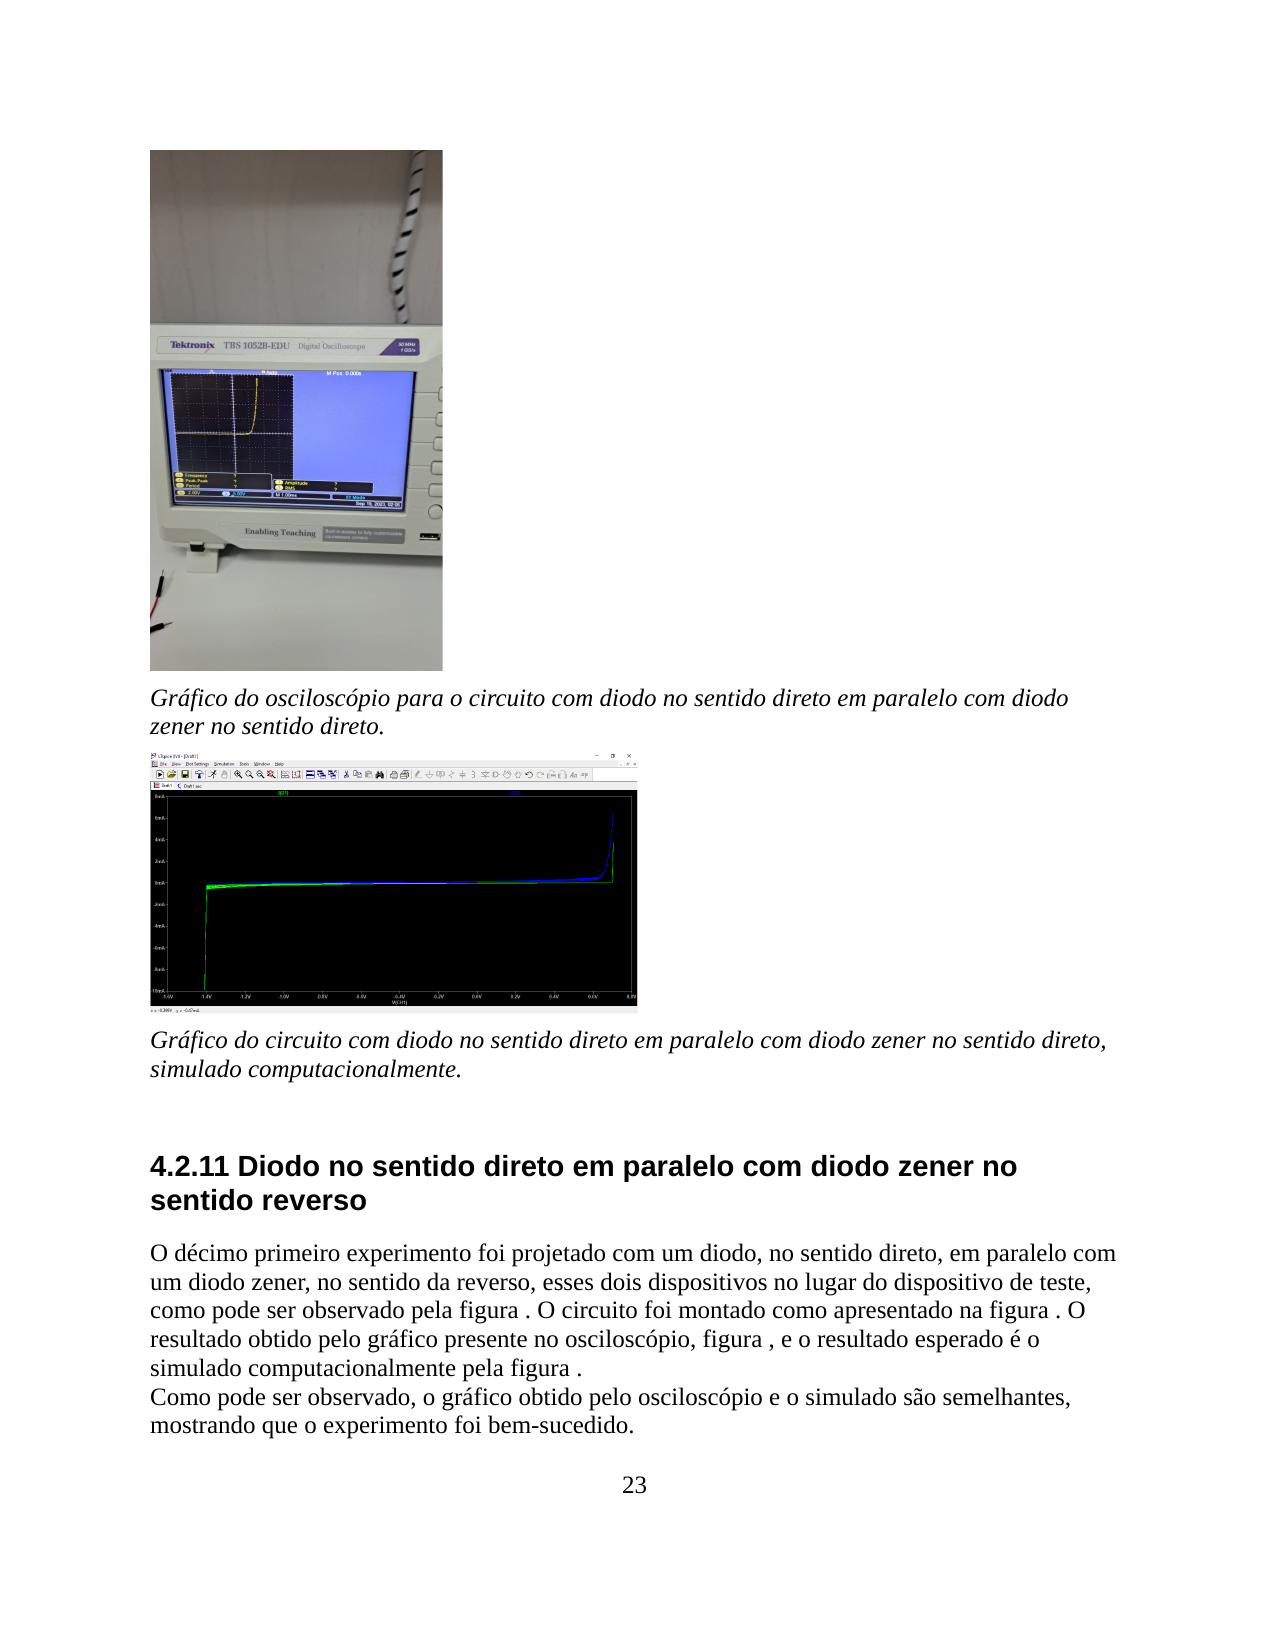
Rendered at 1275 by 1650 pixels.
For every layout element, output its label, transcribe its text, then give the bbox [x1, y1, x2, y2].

picture [150, 752, 638, 1014]
text Gráfico do circuito com diodo no sentido direto em paralelo com diodo zener no sentido direto, simulado computacionalmente. [150, 1026, 1125, 1083]
text Gráfico do osciloscópio para o circuito com diodo no sentido direto em paralelo com diodo zener no sentido direto. [150, 683, 1125, 740]
picture [150, 150, 443, 671]
text O décimo primeiro experimento foi projetado com um diodo, no sentido direto, em paralelo com um diodo zener, no sentido da reverso, esses dois dispositivos no lugar do dispositivo de teste, como pode ser observado pela figura . O circuito foi montado como apresentado na figura . O resultado obtido pelo gráfico presente no osciloscópio, figura , e o resultado esperado é o simulado computacionalmente pela figura . Como pode ser observado, o gráfico obtido pelo osciloscópio e o simulado são semelhantes, mostrando que o experimento foi bem-sucedido. [150, 1238, 1125, 1439]
subtitle 4.2.11 Diodo no sentido direto em paralelo com diodo zener no sentido reverso [150, 1149, 1125, 1216]
